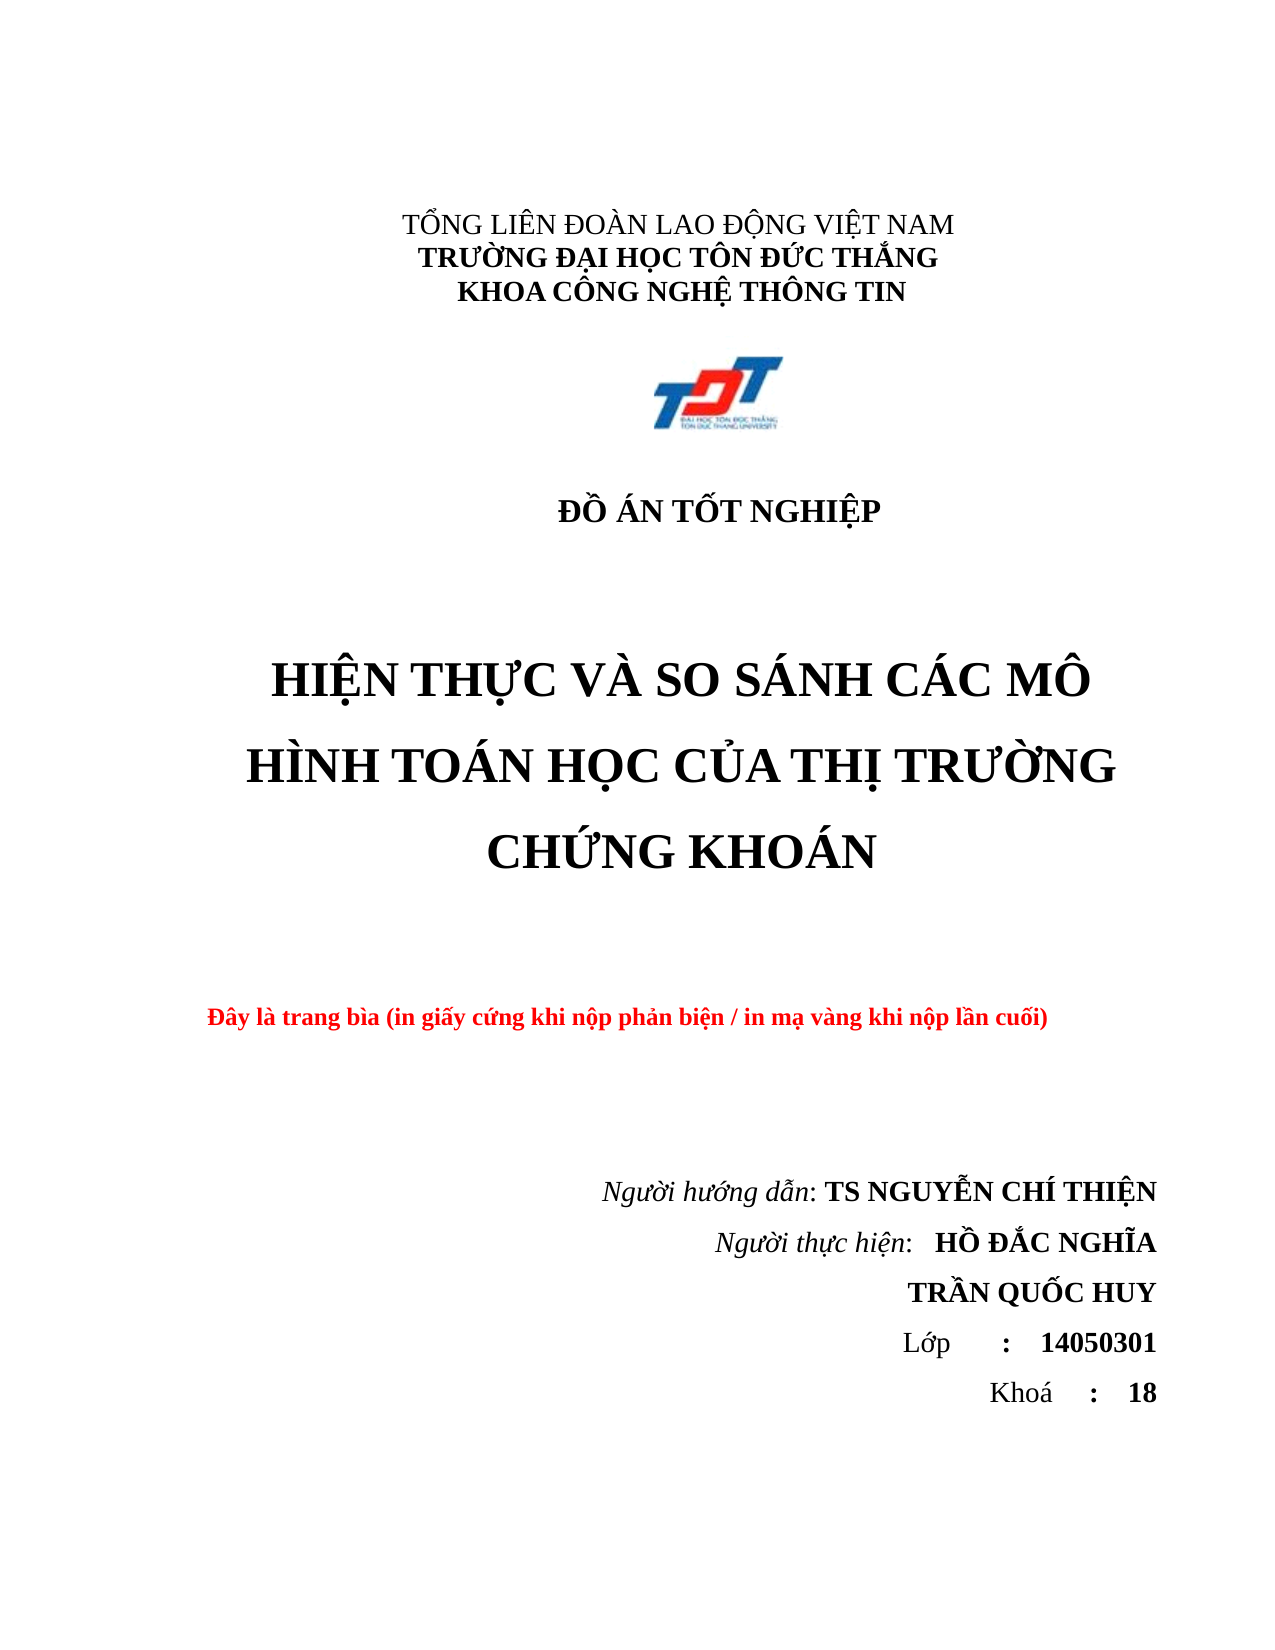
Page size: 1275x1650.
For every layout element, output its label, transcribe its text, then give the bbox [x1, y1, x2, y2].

text Lớp : 14050301 [207, 1325, 1157, 1359]
text TRƯỜNG ĐẠI HỌC TÔN ĐỨC THẮNG [207, 240, 1157, 274]
text HIỆN THỰC VÀ SO SÁNH CÁC MÔ HÌNH TOÁN HỌC CỦA THỊ TRƯỜNG CHỨNG KHOÁN [207, 650, 1157, 880]
picture [653, 336, 784, 458]
text TỔNG LIÊN ĐOÀN LAO ĐỘNG VIỆT NAM [207, 207, 1157, 240]
text Người hướng dẫn: TS NGUYỄN CHÍ THIỆN [207, 1174, 1157, 1208]
text Khoá : 18 [207, 1376, 1157, 1409]
text TRẦN QUỐC HUY [207, 1275, 1157, 1308]
text Người thực hiện: HỒ ĐẮC NGHĨA [207, 1225, 1157, 1258]
text ĐỒ ÁN TỐT NGHIỆP [207, 492, 1157, 530]
text Đây là trang bìa (in giấy cứng khi nộp phản biện / in mạ vàng khi nộp lần cuối) [207, 1002, 1157, 1031]
text KHOA CÔNG NGHỆ THÔNG TIN [207, 274, 1157, 307]
